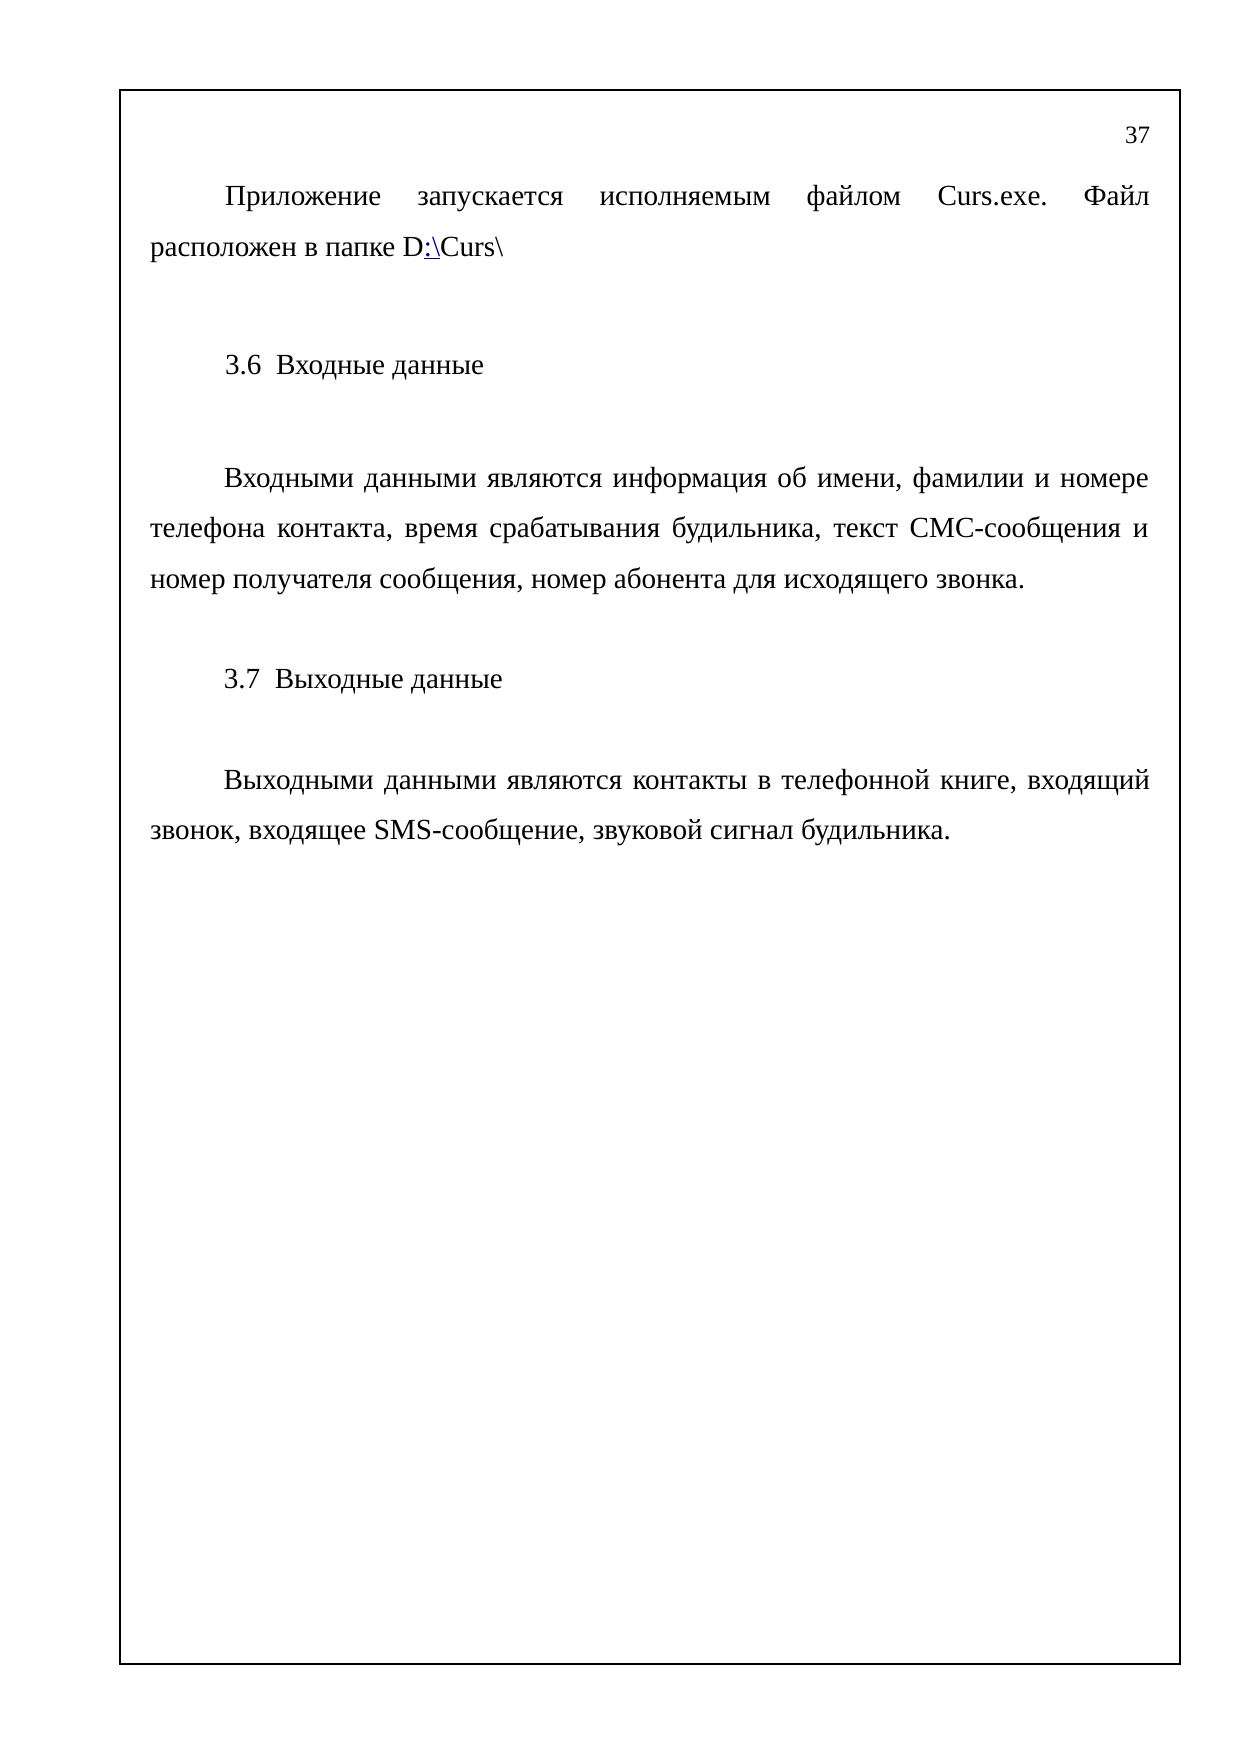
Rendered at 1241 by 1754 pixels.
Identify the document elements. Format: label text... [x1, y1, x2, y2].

text 3.7 Выходные данные [150, 661, 1149, 695]
text Выходными данными являются контакты в телефонной книге, входящий звонок, входящее SMS-сообщение, звуковой сигнал будильника. [150, 762, 1151, 846]
text Приложение запускается исполняемым файлом Curs.exe. Файл расположен в папке D:\Curs\ [150, 178, 1149, 262]
text Входными данными являются информация об имени, фамилии и номере телефона контакта, время срабатывания будильника, текст СМС-сообщения и номер получателя сообщения, номер абонента для исходящего звонка. [150, 460, 1149, 594]
text 3.6 Входные данные [150, 347, 1149, 381]
